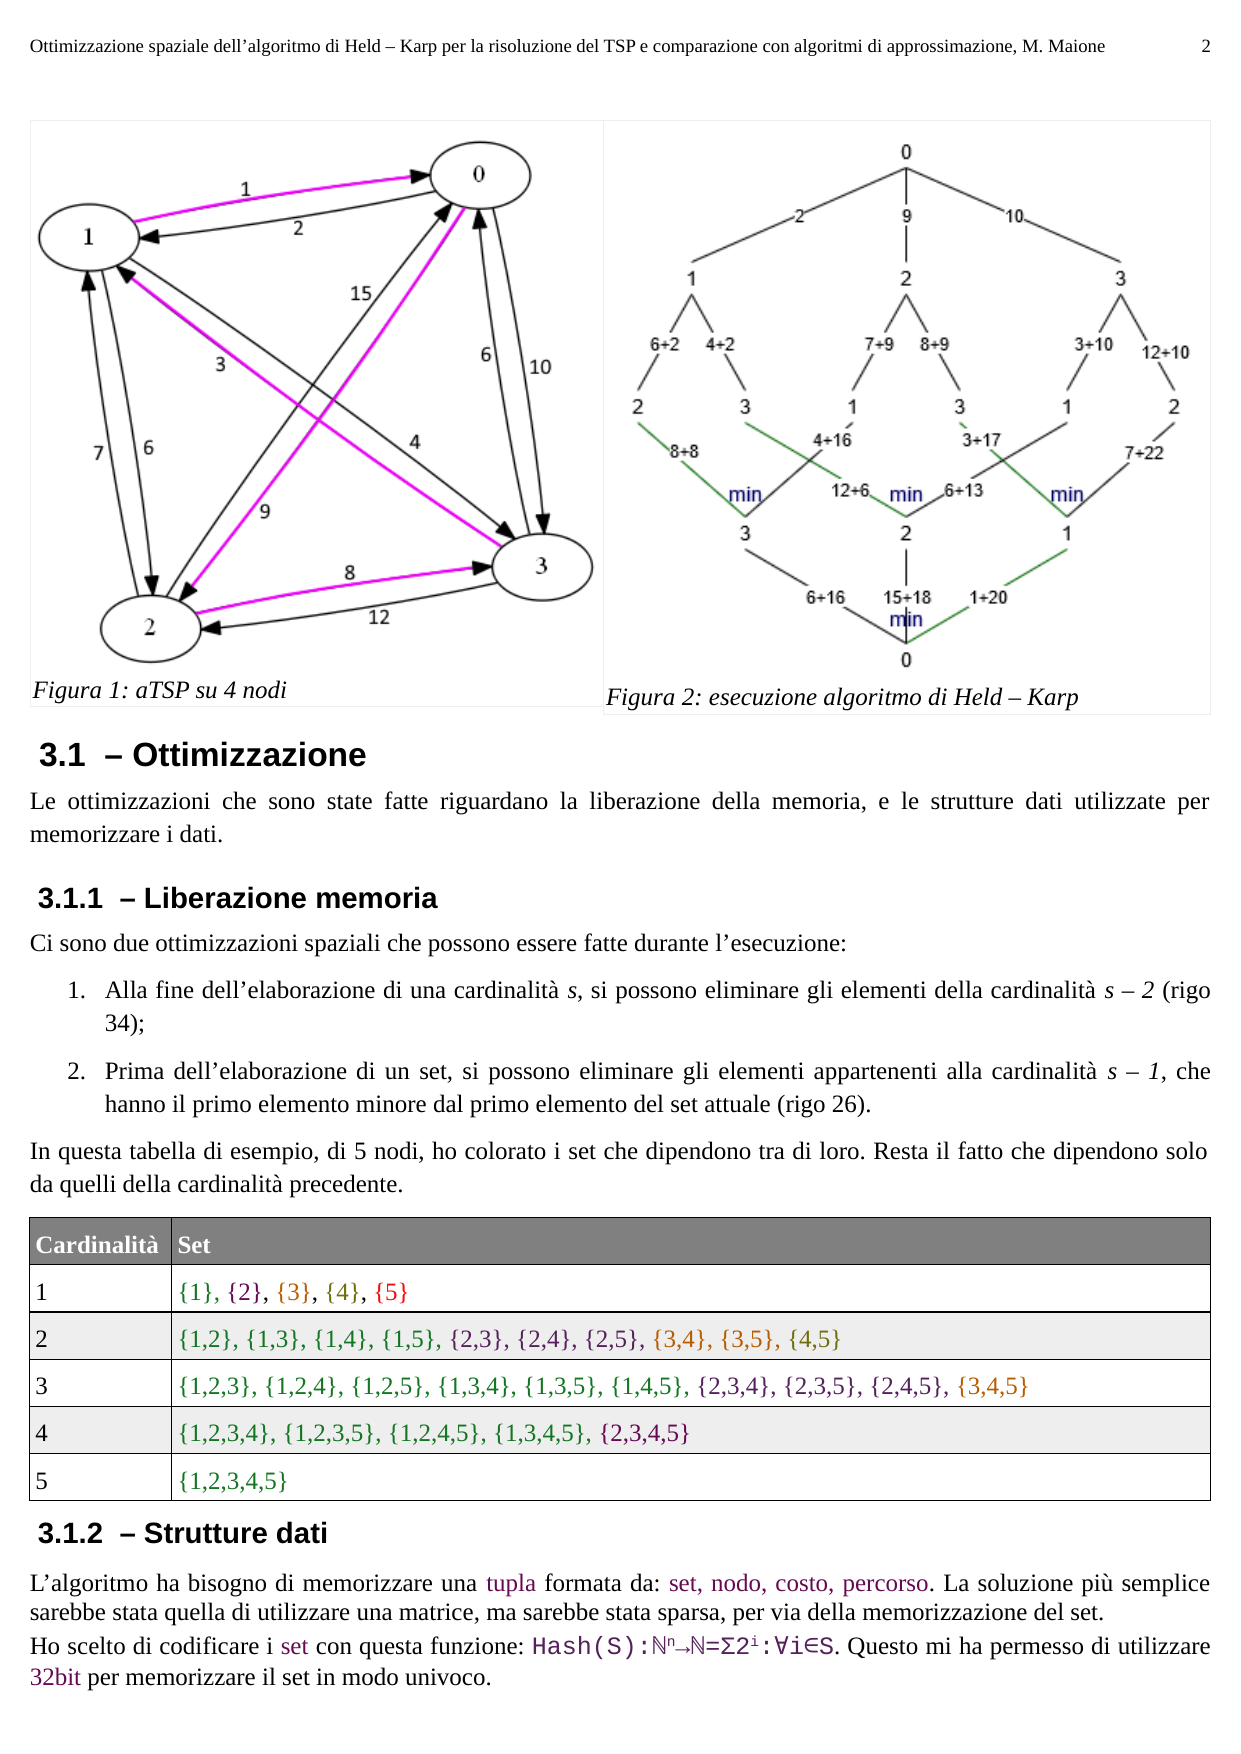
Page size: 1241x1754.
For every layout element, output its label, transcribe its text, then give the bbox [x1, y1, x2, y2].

text Ci sono due ottimizzazioni spaziali che possono essere fatte durante l’esecuzione: [29, 928, 1211, 956]
picture [605, 135, 1208, 677]
subtitle Liberazione memoria [29, 881, 1211, 915]
table_cell {1,2,3,4}, {1,2,3,5}, {1,2,4,5}, {1,3,4,5}, {2,3,4,5} [172, 1407, 1210, 1453]
text In questa tabella di esempio, di 5 nodi, ho colorato i set che dipendono tra di loro. Resta il fatto che dipendono solo da quelli della cardinalità precedente. [29, 1136, 1211, 1198]
table_cell 1 [30, 1265, 171, 1311]
table_header Set [172, 1218, 1210, 1264]
subtitle Strutture dati [29, 1516, 1211, 1549]
picture [32, 135, 600, 670]
table_cell 3 [30, 1360, 171, 1406]
table_cell 4 [30, 1407, 171, 1453]
table_cell {1,2,3}, {1,2,4}, {1,2,5}, {1,3,4}, {1,3,5}, {1,4,5}, {2,3,4}, {2,3,5}, {2,4,5}, {3,4,5} [172, 1360, 1210, 1406]
subtitle Ottimizzazione [29, 735, 1211, 774]
text Ho scelto di codificare i set con questa funzione: Hash(S):ℕn→ℕ=Σ2i:∀i∈S. Questo mi ha permesso di utilizzare 32bit per memorizzare il set in modo univoco. [29, 1631, 1211, 1691]
table_cell {1}, {2}, {3}, {4}, {5} [172, 1265, 1210, 1311]
table_cell 2 [30, 1313, 171, 1359]
table_header [30, 114, 603, 120]
table_header [603, 114, 1211, 120]
table_cell 5 [30, 1454, 171, 1500]
list Alla fine dell’elaborazione di una cardinalità s, si possono eliminare gli elementi della cardinalità s – 2 (rigo 34); [67, 975, 1211, 1037]
table_header [604, 121, 1210, 714]
table_cell {1,2,3,4,5} [172, 1454, 1210, 1500]
list Prima dell’elaborazione di un set, si possono eliminare gli elementi appartenenti alla cardinalità s – 1, che hanno il primo elemento minore dal primo elemento del set attuale (rigo 26). [67, 1056, 1211, 1118]
table_header [31, 121, 603, 706]
table_cell {1,2}, {1,3}, {1,4}, {1,5}, {2,3}, {2,4}, {2,5}, {3,4}, {3,5}, {4,5} [172, 1313, 1210, 1359]
text Le ottimizzazioni che sono state fatte riguardano la liberazione della memoria, e le strutture dati utilizzate per memorizzare i dati. [29, 786, 1211, 848]
text L’algoritmo ha bisogno di memorizzare una tupla formata da: set, nodo, costo, percorso. La soluzione più semplice sarebbe stata quella di utilizzare una matrice, ma sarebbe stata sparsa, per via della memorizzazione del set. [29, 1568, 1211, 1626]
table_header [30, 707, 603, 714]
table_header Cardinalità [30, 1218, 171, 1264]
